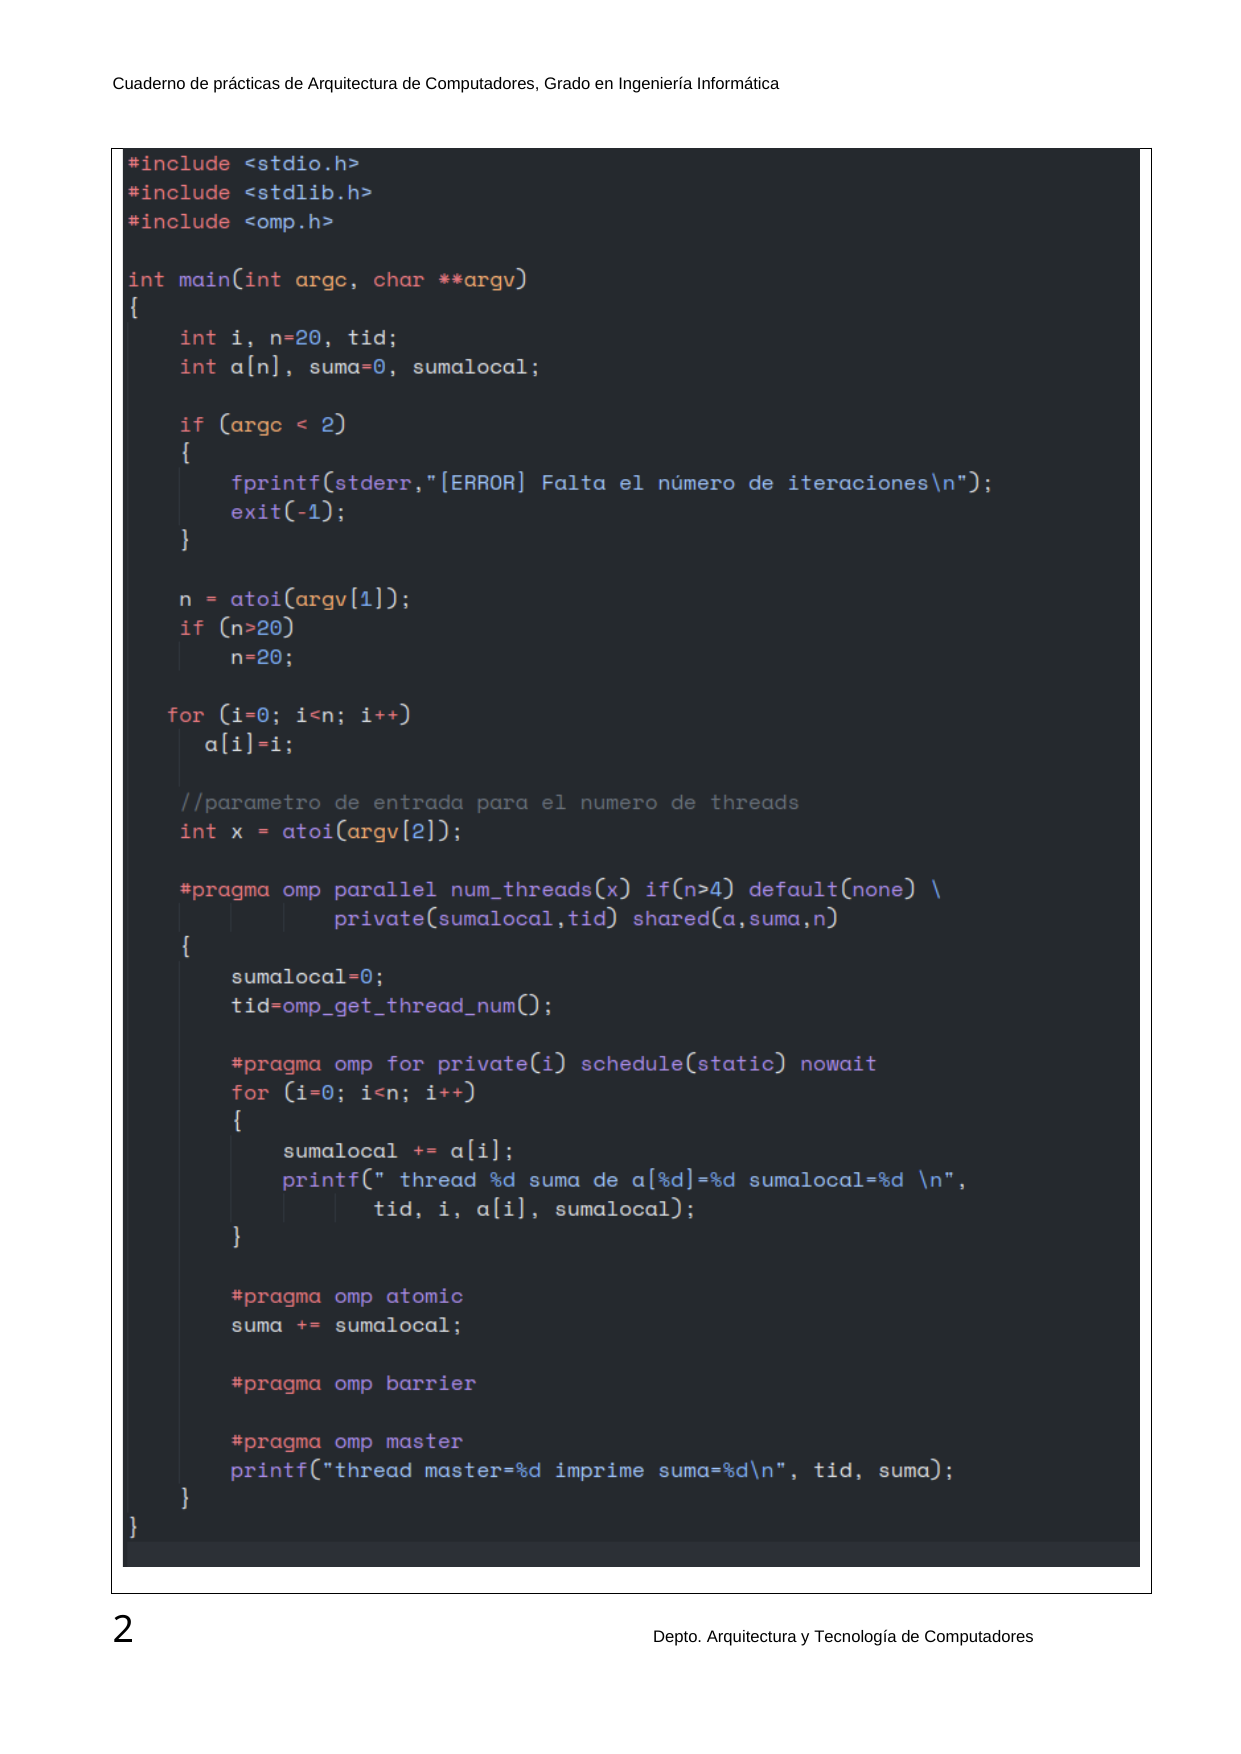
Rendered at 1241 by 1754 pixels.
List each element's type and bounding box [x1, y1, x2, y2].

picture [122, 148, 1140, 1567]
table_header [112, 149, 1151, 1592]
